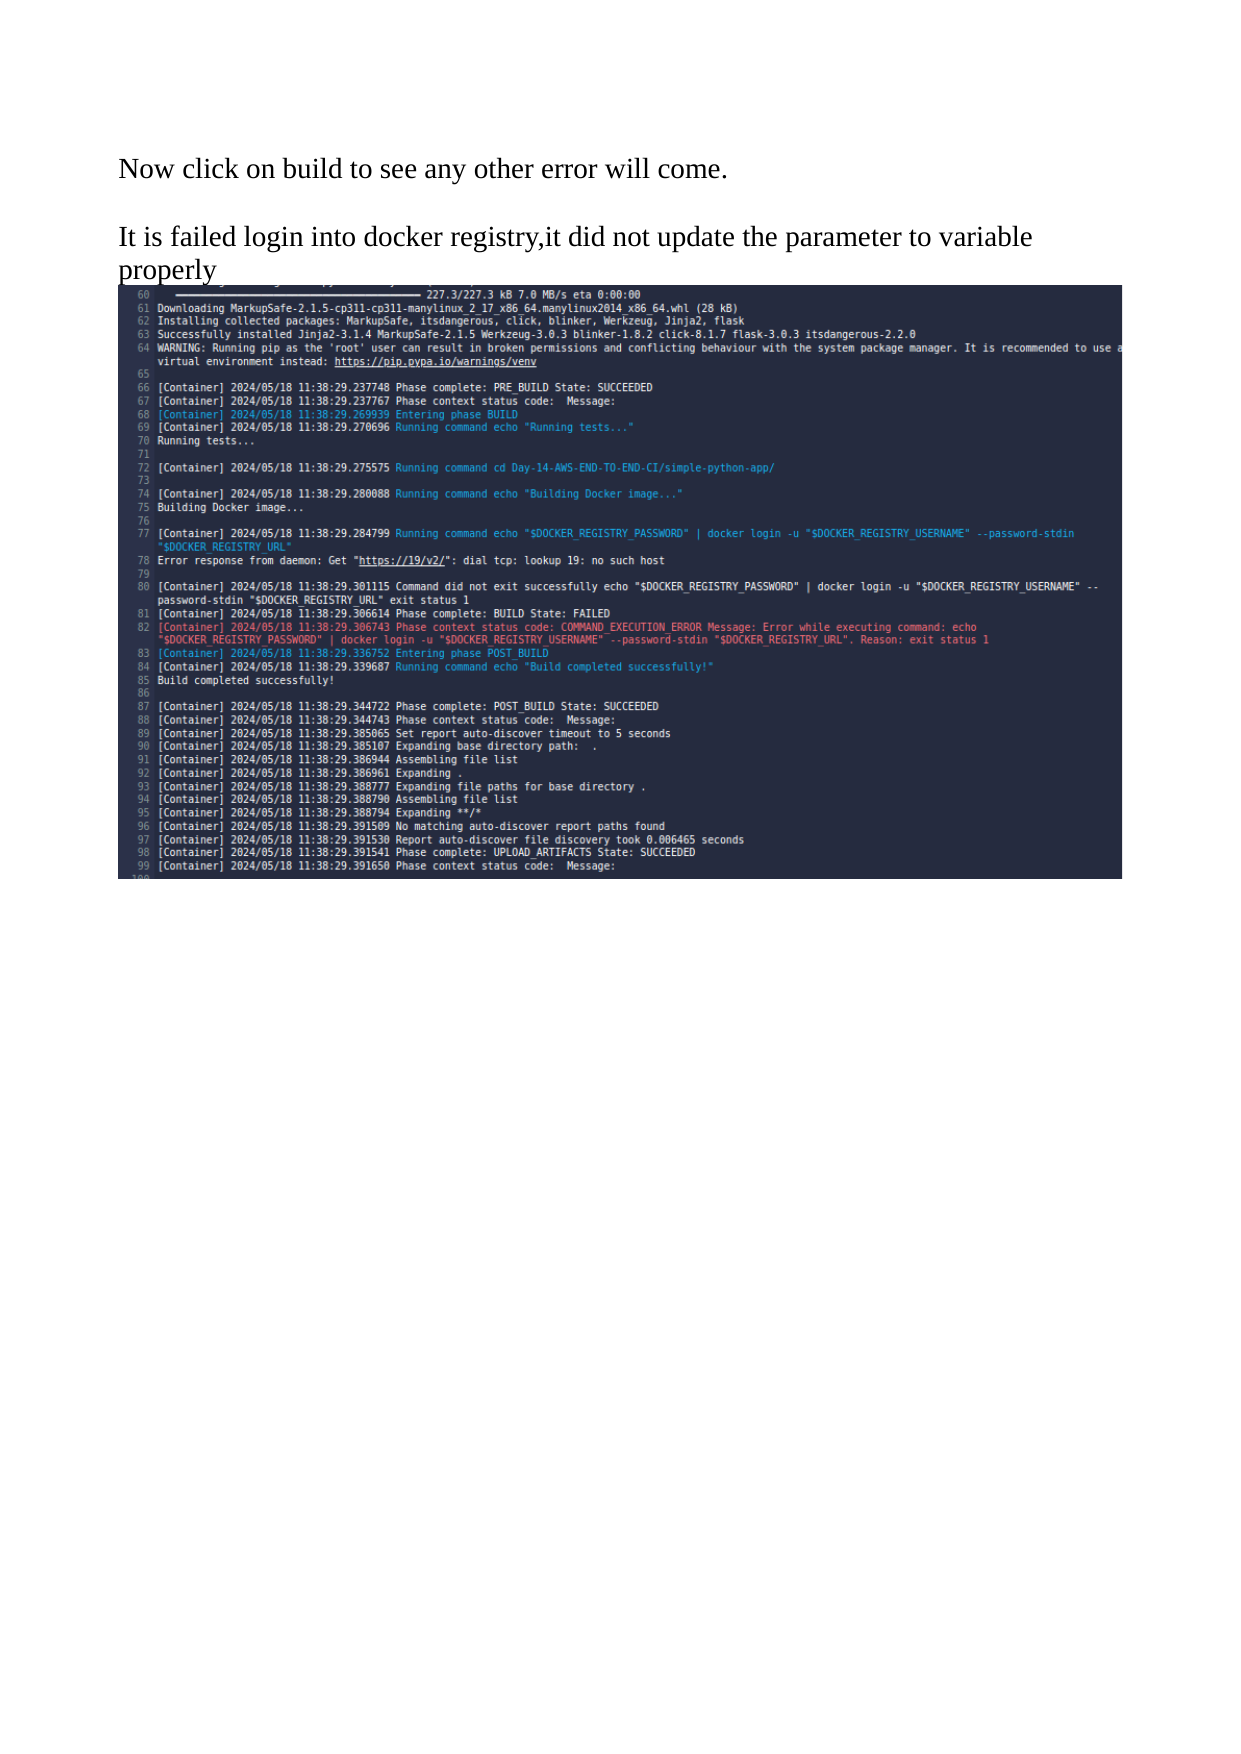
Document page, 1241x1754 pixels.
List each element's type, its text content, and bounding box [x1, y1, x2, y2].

text Now click on build to see any other error will come. [118, 152, 1122, 185]
picture [118, 285, 1123, 879]
text It is failed login into docker registry,it did not update the parameter to variable properly [118, 219, 1122, 285]
